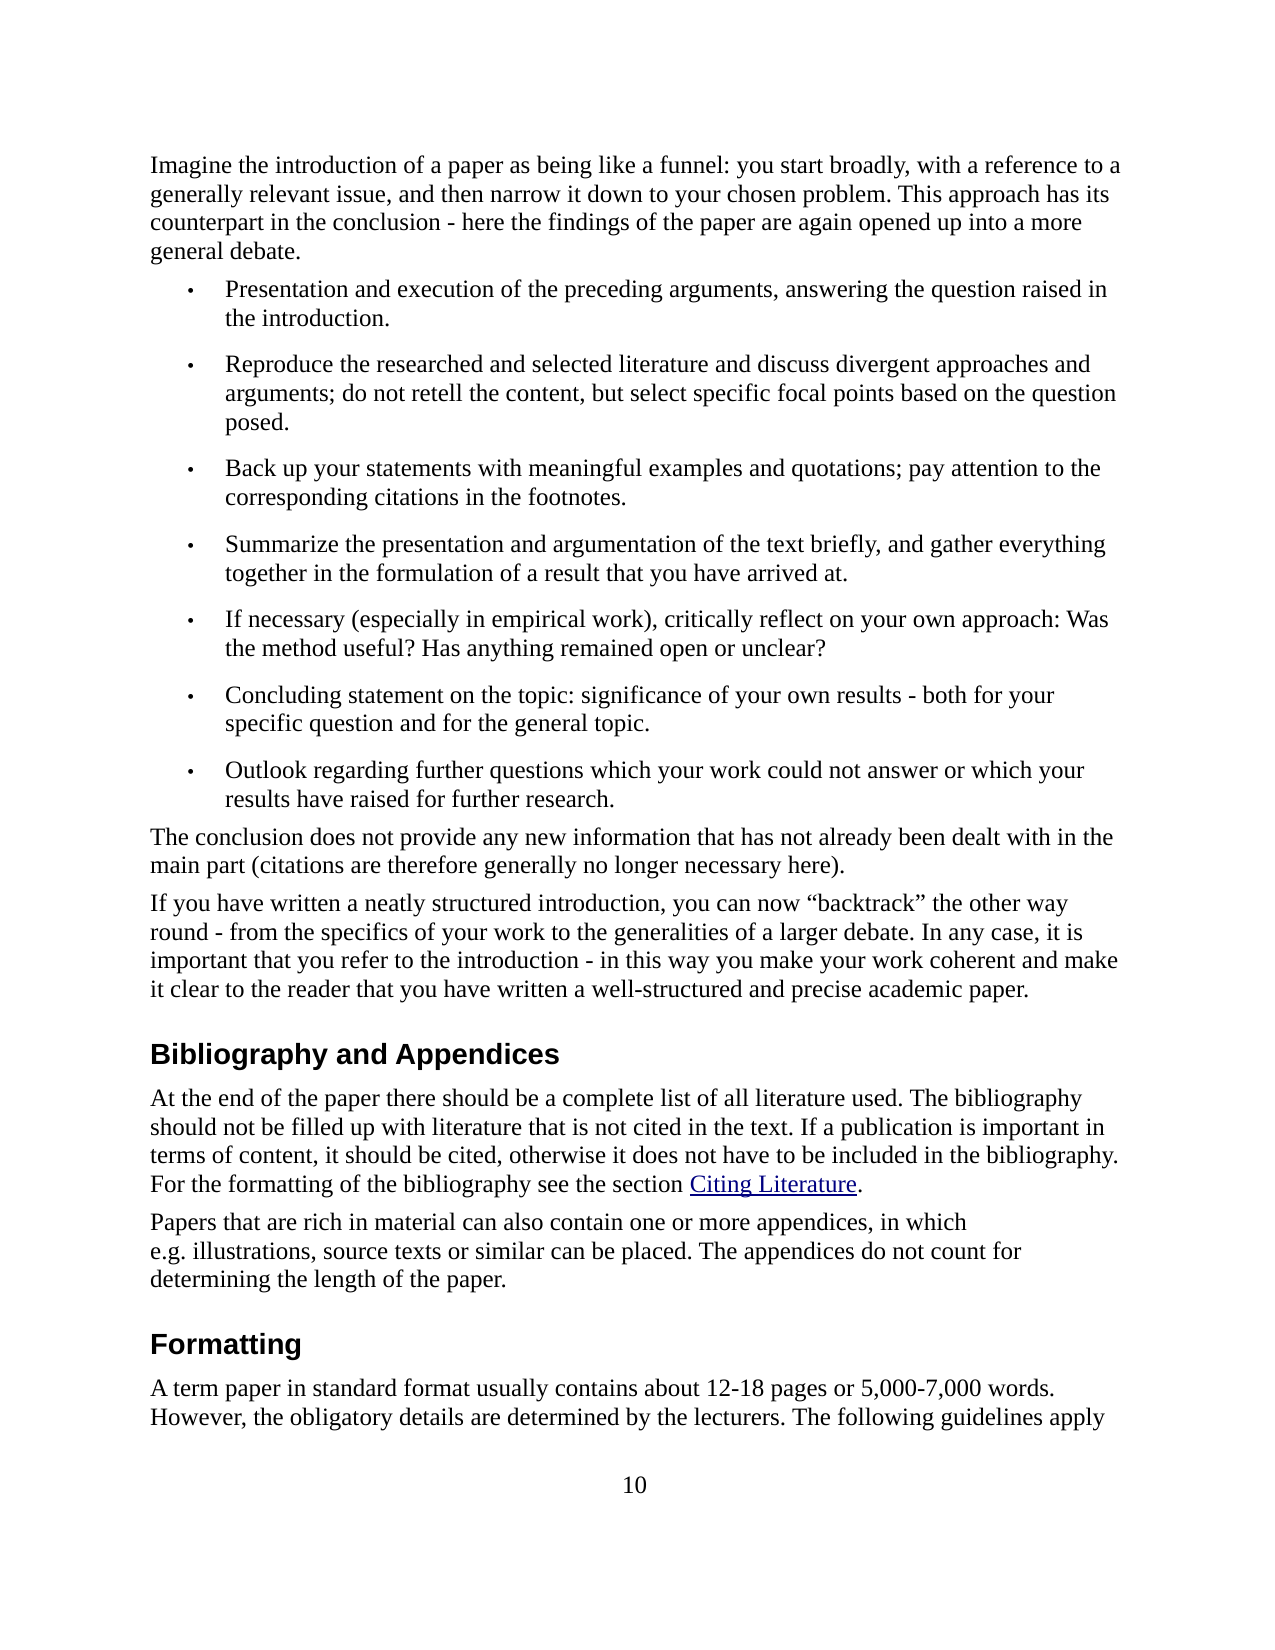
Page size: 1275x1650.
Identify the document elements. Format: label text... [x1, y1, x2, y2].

text The conclusion does not provide any new information that has not already been dealt with in the main part (citations are therefore generally no longer necessary here). [150, 822, 1125, 879]
text If you have written a neatly structured introduction, you can now “backtrack” the other way round - from the specifics of your work to the generalities of a larger debate. In any case, it is important that you refer to the introduction - in this way you make your work coherent and make it clear to the reader that you have written a well-structured and precise academic paper. [150, 888, 1125, 1003]
text A term paper in standard format usually contains about 12-18 pages or 5,000-7,000 words. However, the obligatory details are determined by the lecturers. The following guidelines apply [150, 1373, 1125, 1431]
text Imagine the introduction of a paper as being like a funnel: you start broadly, with a reference to a generally relevant issue, and then narrow it down to your chosen problem. This approach has its counterpart in the conclusion - here the findings of the paper are again opened up into a more general debate. [150, 150, 1125, 265]
list Presentation and execution of the preceding arguments, answering the question raised in the introduction. [187, 274, 1125, 331]
text At the end of the paper there should be a complete list of all literature used. The bibliography should not be filled up with literature that is not cited in the text. If a publication is important in terms of content, it should be cited, otherwise it does not have to be included in the bibliography. For the formatting of the bibliography see the section Citing Literature. [150, 1083, 1125, 1198]
subtitle Formatting [150, 1327, 1125, 1361]
list Outlook regarding further questions which your work could not answer or which your results have raised for further research. [187, 755, 1125, 813]
list Reproduce the researched and selected literature and discuss divergent approaches and arguments; do not retell the content, but select specific focal points based on the question posed. [187, 349, 1125, 436]
list Concluding statement on the topic: significance of your own results - both for your specific question and for the general topic. [187, 680, 1125, 737]
list Back up your statements with meaningful examples and quotations; pay attention to the corresponding citations in the footnotes. [187, 453, 1125, 511]
text Papers that are rich in material can also contain one or more appendices, in which e.g. illustrations, source texts or similar can be placed. The appendices do not count for determining the length of the paper. [150, 1207, 1125, 1293]
list Summarize the presentation and argumentation of the text briefly, and gather everything together in the formulation of a result that you have arrived at. [187, 529, 1125, 586]
subtitle Bibliography and Appendices [150, 1037, 1125, 1071]
list If necessary (especially in empirical work), critically reflect on your own approach: Was the method useful? Has anything remained open or unclear? [187, 604, 1125, 662]
